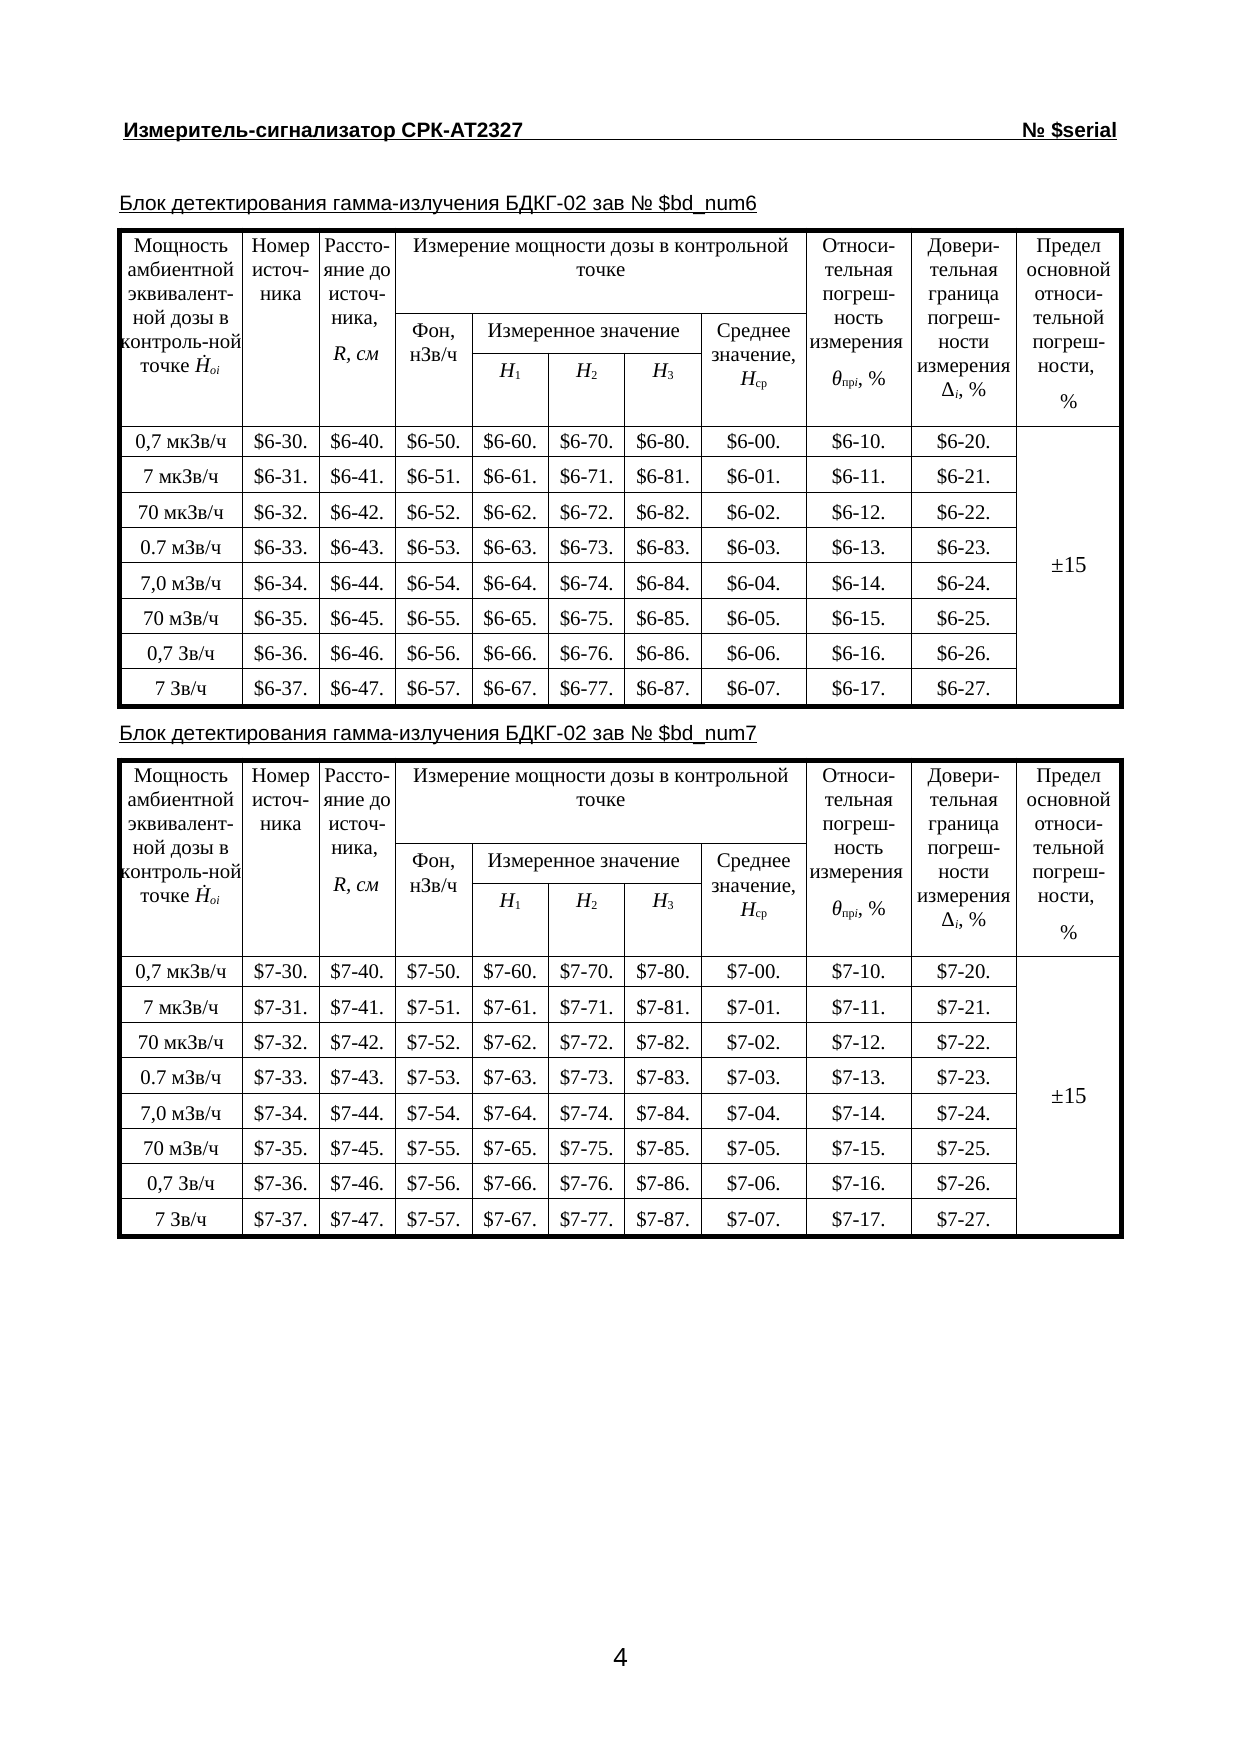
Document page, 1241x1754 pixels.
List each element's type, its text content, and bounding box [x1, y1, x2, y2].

table_cell 7,0 мЗв/ч [122, 1094, 242, 1128]
table_cell $7-10. [807, 957, 911, 986]
table_cell H3 [625, 884, 701, 956]
table_cell $7-27. [912, 1199, 1016, 1234]
table_cell $7-16. [807, 1164, 911, 1198]
table_cell $7-80. [625, 957, 701, 986]
table_cell $6-44. [320, 563, 395, 597]
table_cell $7-24. [912, 1094, 1016, 1128]
table_cell $6-81. [625, 457, 701, 492]
table_cell $6-42. [320, 493, 395, 527]
table_cell Предел основной относи-тельной погреш-ности, % [1017, 763, 1119, 956]
table_cell $6-16. [807, 634, 911, 668]
table_cell 0,7 Зв/ч [122, 1164, 242, 1198]
table_cell $6-74. [549, 563, 624, 597]
table_cell $7-11. [807, 987, 911, 1022]
table_cell $7-70. [549, 957, 624, 986]
table_cell $6-70. [549, 427, 624, 456]
table_cell $6-55. [396, 599, 472, 633]
table_cell $6-61. [473, 457, 548, 492]
table_cell $7-61. [473, 987, 548, 1022]
table_cell $6-27. [912, 669, 1016, 703]
table_cell 70 мЗв/ч [122, 599, 242, 633]
table_cell $7-45. [320, 1129, 395, 1163]
table_cell $7-84. [625, 1094, 701, 1128]
table_header Блок детектирования гамма-излучения БДКГ-02 зав № $bd_num6 [119, 179, 1121, 227]
table_cell $6-30. [243, 427, 319, 456]
table_cell $6-45. [320, 599, 395, 633]
table_cell $6-03. [702, 528, 806, 562]
table_cell $6-41. [320, 457, 395, 492]
table_cell $7-57. [396, 1199, 472, 1234]
table_cell $6-40. [320, 427, 395, 456]
table_cell $7-65. [473, 1129, 548, 1163]
table_cell $7-53. [396, 1058, 472, 1092]
table_cell 7 Зв/ч [122, 669, 242, 703]
table_cell $7-56. [396, 1164, 472, 1198]
table_cell $6-52. [396, 493, 472, 527]
table_cell Фон, нЗв/ч [396, 314, 472, 426]
table_cell $7-62. [473, 1023, 548, 1057]
table_cell $6-01. [702, 457, 806, 492]
table_cell $7-36. [243, 1164, 319, 1198]
table_cell 70 мЗв/ч [122, 1129, 242, 1163]
table_cell $7-50. [396, 957, 472, 986]
table_cell $6-87. [625, 669, 701, 703]
table_cell $6-67. [473, 669, 548, 703]
table_cell Измеренное значение [473, 844, 701, 883]
table_cell Довери-тельная граница погреш-ности измерения Δi, % [912, 763, 1016, 956]
table_cell Среднее значение, Hср [702, 844, 806, 956]
table_cell $7-63. [473, 1058, 548, 1092]
table_cell $6-72. [549, 493, 624, 527]
table_cell $7-71. [549, 987, 624, 1022]
table_cell $6-54. [396, 563, 472, 597]
table_cell $7-54. [396, 1094, 472, 1128]
table_cell $7-35. [243, 1129, 319, 1163]
table_cell $7-83. [625, 1058, 701, 1092]
table_cell $7-51. [396, 987, 472, 1022]
table_cell $7-15. [807, 1129, 911, 1163]
table_cell $7-33. [243, 1058, 319, 1092]
table_cell 7,0 мЗв/ч [122, 563, 242, 597]
table_cell $7-13. [807, 1058, 911, 1092]
table_cell $7-42. [320, 1023, 395, 1057]
table_cell $7-23. [912, 1058, 1016, 1092]
table_cell $6-60. [473, 427, 548, 456]
table_cell $7-37. [243, 1199, 319, 1234]
table_cell $7-06. [702, 1164, 806, 1198]
table_cell $6-65. [473, 599, 548, 633]
table_cell $6-00. [702, 427, 806, 456]
table_cell $7-20. [912, 957, 1016, 986]
table_cell $6-24. [912, 563, 1016, 597]
table_cell $6-35. [243, 599, 319, 633]
table_cell $7-21. [912, 987, 1016, 1022]
table_cell $6-21. [912, 457, 1016, 492]
table_cell $7-85. [625, 1129, 701, 1163]
table_cell 7 мкЗв/ч [122, 457, 242, 492]
table_cell 7 Зв/ч [122, 1199, 242, 1234]
table_cell $7-00. [702, 957, 806, 986]
table_cell $6-26. [912, 634, 1016, 668]
table_cell $6-37. [243, 669, 319, 703]
table_cell $7-75. [549, 1129, 624, 1163]
table_cell $7-03. [702, 1058, 806, 1092]
table_cell Измерение мощности дозы в контрольной точке [396, 763, 806, 843]
table_cell $7-76. [549, 1164, 624, 1198]
table_cell $7-26. [912, 1164, 1016, 1198]
table_cell $6-62. [473, 493, 548, 527]
table_cell Среднее значение, Hср [702, 314, 806, 426]
table_cell $6-13. [807, 528, 911, 562]
table_cell $7-66. [473, 1164, 548, 1198]
table_cell $7-46. [320, 1164, 395, 1198]
table_cell $6-77. [549, 669, 624, 703]
table_header Блок детектирования гамма-излучения БДКГ-02 зав № $bd_num7 [119, 709, 1121, 758]
table_cell $6-11. [807, 457, 911, 492]
table_cell Относи-тельная погреш-ность измерения θпрi, % [807, 233, 911, 426]
table_cell $6-47. [320, 669, 395, 703]
table_cell $6-10. [807, 427, 911, 456]
table_cell $6-31. [243, 457, 319, 492]
table_cell $6-14. [807, 563, 911, 597]
table_cell $7-34. [243, 1094, 319, 1128]
table_cell H2 [549, 884, 624, 956]
table_cell $6-63. [473, 528, 548, 562]
table_cell $7-02. [702, 1023, 806, 1057]
table_cell Номер источ-ника [243, 763, 319, 956]
table_cell $6-05. [702, 599, 806, 633]
table_cell Довери-тельная граница погреш-ности измерения Δi, % [912, 233, 1016, 426]
table_cell Фон, нЗв/ч [396, 844, 472, 956]
table_cell $6-56. [396, 634, 472, 668]
table_cell ±15 [1017, 957, 1119, 1234]
table_cell $6-43. [320, 528, 395, 562]
table_cell 7 мкЗв/ч [122, 987, 242, 1022]
table_cell $6-75. [549, 599, 624, 633]
table_cell $6-17. [807, 669, 911, 703]
table_cell $7-86. [625, 1164, 701, 1198]
table_cell $7-40. [320, 957, 395, 986]
table_cell H1 [473, 884, 548, 956]
table_cell $6-15. [807, 599, 911, 633]
table_cell Мощность амбиентной эквивалент-ной дозы в контроль-ной точке Ḣoi [122, 763, 242, 956]
table_cell $6-83. [625, 528, 701, 562]
table_cell $7-81. [625, 987, 701, 1022]
table_cell $7-25. [912, 1129, 1016, 1163]
table_cell $7-22. [912, 1023, 1016, 1057]
table_cell 0.7 мЗв/ч [122, 528, 242, 562]
table_cell $7-31. [243, 987, 319, 1022]
table_cell $7-41. [320, 987, 395, 1022]
table_cell $6-06. [702, 634, 806, 668]
table_cell 70 мкЗв/ч [122, 1023, 242, 1057]
table_cell $7-12. [807, 1023, 911, 1057]
table_cell $7-17. [807, 1199, 911, 1234]
table_cell $7-82. [625, 1023, 701, 1057]
table_cell Измерение мощности дозы в контрольной точке [396, 233, 806, 313]
table_cell $7-72. [549, 1023, 624, 1057]
table_cell $7-01. [702, 987, 806, 1022]
table_cell H3 [625, 354, 701, 426]
table_cell $6-66. [473, 634, 548, 668]
table_cell $7-04. [702, 1094, 806, 1128]
table_cell Относи-тельная погреш-ность измерения θпрi, % [807, 763, 911, 956]
table_cell $6-64. [473, 563, 548, 597]
table_cell $7-47. [320, 1199, 395, 1234]
table_cell $6-20. [912, 427, 1016, 456]
table_cell $6-84. [625, 563, 701, 597]
table_cell $6-25. [912, 599, 1016, 633]
table_cell $7-07. [702, 1199, 806, 1234]
table_cell Измеренное значение [473, 314, 701, 353]
table_cell $7-67. [473, 1199, 548, 1234]
table_cell $6-51. [396, 457, 472, 492]
table_cell $6-32. [243, 493, 319, 527]
table_cell $6-12. [807, 493, 911, 527]
table_cell $7-64. [473, 1094, 548, 1128]
table_cell $6-80. [625, 427, 701, 456]
table_cell 0,7 Зв/ч [122, 634, 242, 668]
table_cell $6-71. [549, 457, 624, 492]
table_cell $7-73. [549, 1058, 624, 1092]
table_cell $6-46. [320, 634, 395, 668]
table_cell $6-04. [702, 563, 806, 597]
table_cell $7-05. [702, 1129, 806, 1163]
table_cell $7-52. [396, 1023, 472, 1057]
table_cell H2 [549, 354, 624, 426]
table_cell $6-34. [243, 563, 319, 597]
table_cell Рассто-яние до источ-ника, R, см [320, 763, 395, 956]
table_cell $6-50. [396, 427, 472, 456]
table_cell $6-85. [625, 599, 701, 633]
table_cell $6-73. [549, 528, 624, 562]
table_cell $6-02. [702, 493, 806, 527]
table_cell Рассто-яние до источ-ника, R, см [320, 233, 395, 426]
table_cell $6-76. [549, 634, 624, 668]
table_cell ±15 [1017, 427, 1119, 703]
table_cell $7-32. [243, 1023, 319, 1057]
table_cell $7-44. [320, 1094, 395, 1128]
table_cell $6-36. [243, 634, 319, 668]
table_cell 0,7 мкЗв/ч [122, 957, 242, 986]
table_cell $7-87. [625, 1199, 701, 1234]
table_cell $6-86. [625, 634, 701, 668]
table_cell $7-60. [473, 957, 548, 986]
table_cell $6-82. [625, 493, 701, 527]
table_cell 70 мкЗв/ч [122, 493, 242, 527]
table_cell $7-55. [396, 1129, 472, 1163]
table_cell $7-14. [807, 1094, 911, 1128]
table_cell $7-43. [320, 1058, 395, 1092]
table_cell H1 [473, 354, 548, 426]
table_cell $6-07. [702, 669, 806, 703]
table_cell 0,7 мкЗв/ч [122, 427, 242, 456]
table_cell 0.7 мЗв/ч [122, 1058, 242, 1092]
table_cell Номер источ-ника [243, 233, 319, 426]
table_cell $6-53. [396, 528, 472, 562]
table_cell $6-33. [243, 528, 319, 562]
table_cell $6-23. [912, 528, 1016, 562]
table_cell $6-22. [912, 493, 1016, 527]
table_cell $6-57. [396, 669, 472, 703]
table_cell $7-77. [549, 1199, 624, 1234]
table_cell $7-30. [243, 957, 319, 986]
table_cell $7-74. [549, 1094, 624, 1128]
table_cell Мощность амбиентной эквивалент-ной дозы в контроль-ной точке Ḣoi [122, 233, 242, 426]
table_cell Предел основной относи-тельной погреш-ности, % [1017, 233, 1119, 426]
